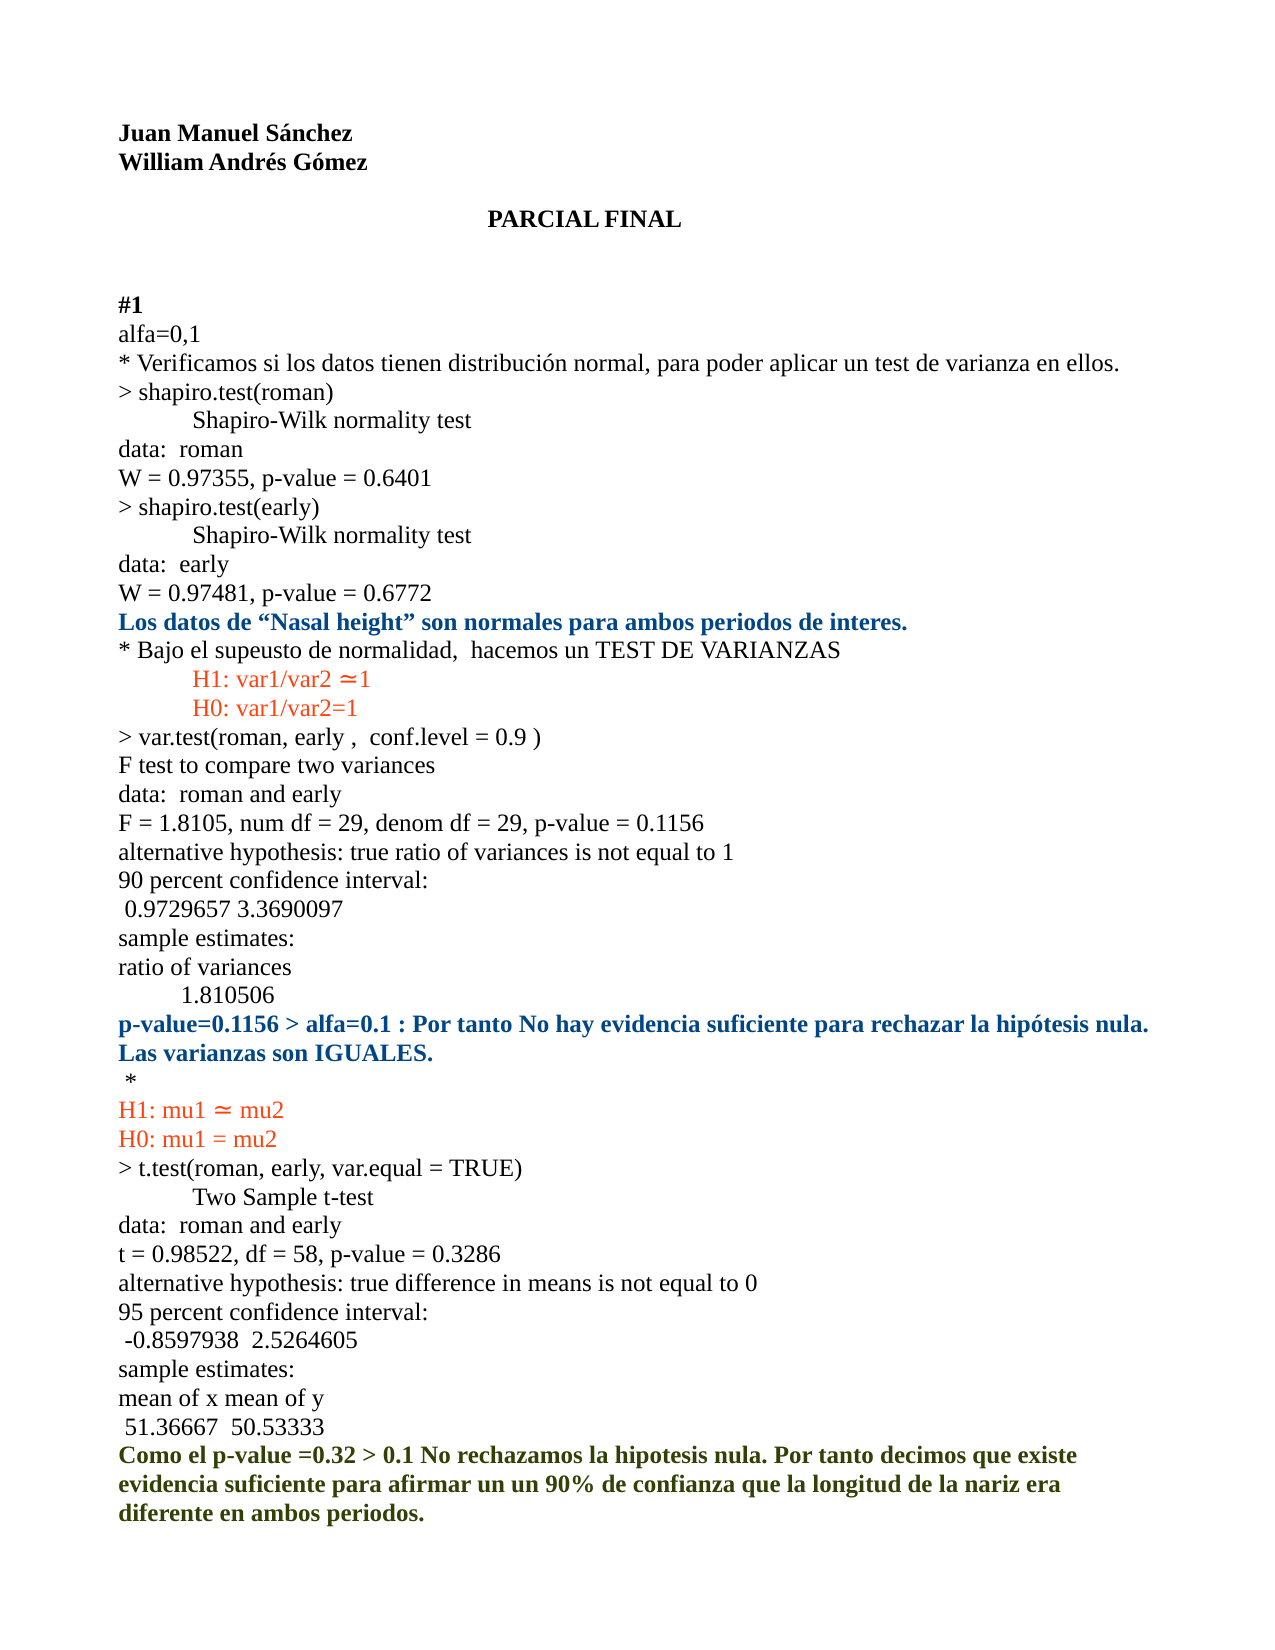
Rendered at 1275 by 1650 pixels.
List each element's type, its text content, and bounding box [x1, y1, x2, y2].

text #1 [118, 291, 1157, 319]
text sample estimates: [118, 1354, 1157, 1383]
text Los datos de “Nasal height” son normales para ambos periodos de interes. [118, 607, 1157, 636]
text > var.test(roman, early , conf.level = 0.9 ) [118, 722, 1157, 751]
text W = 0.97355, p-value = 0.6401 [118, 463, 1157, 492]
text F test to compare two variances [118, 751, 1157, 779]
text H1: mu1 ≃ mu2 [118, 1096, 1157, 1124]
text PARCIAL FINAL [118, 204, 1157, 233]
text data: roman and early [118, 1211, 1157, 1239]
text p-value=0.1156 > alfa=0.1 : Por tanto No hay evidencia suficiente para rechazar la hipótesis nula. Las varianzas son IGUALES. [118, 1009, 1157, 1067]
text William Andrés Gómez [118, 147, 1157, 176]
text data: roman and early [118, 779, 1157, 808]
text * [118, 1067, 1157, 1096]
text 0.9729657 3.3690097 [118, 894, 1157, 923]
text ratio of variances [118, 952, 1157, 981]
text > shapiro.test(roman) [118, 377, 1157, 406]
text Shapiro-Wilk normality test [118, 406, 1157, 434]
text Juan Manuel Sánchez [118, 118, 1157, 147]
text 95 percent confidence interval: [118, 1297, 1157, 1326]
text * Verificamos si los datos tienen distribución normal, para poder aplicar un test de varianza en ellos. [118, 348, 1157, 377]
text Two Sample t-test [118, 1182, 1157, 1211]
text H0: mu1 = mu2 [118, 1124, 1157, 1153]
text mean of x mean of y [118, 1383, 1157, 1412]
text * Bajo el supeusto de normalidad, hacemos un TEST DE VARIANZAS [118, 636, 1157, 664]
text data: early [118, 549, 1157, 578]
text > t.test(roman, early, var.equal = TRUE) [118, 1153, 1157, 1182]
text alternative hypothesis: true difference in means is not equal to 0 [118, 1268, 1157, 1297]
text W = 0.97481, p-value = 0.6772 [118, 578, 1157, 607]
text F = 1.8105, num df = 29, denom df = 29, p-value = 0.1156 [118, 808, 1157, 837]
text data: roman [118, 434, 1157, 463]
text alternative hypothesis: true ratio of variances is not equal to 1 [118, 837, 1157, 866]
text Shapiro-Wilk normality test [118, 521, 1157, 549]
text 51.36667 50.53333 [118, 1412, 1157, 1441]
text sample estimates: [118, 923, 1157, 952]
text 90 percent confidence interval: [118, 866, 1157, 894]
text H1: var1/var2 ≃1 [118, 664, 1157, 693]
text > shapiro.test(early) [118, 492, 1157, 521]
text t = 0.98522, df = 58, p-value = 0.3286 [118, 1239, 1157, 1268]
text 1.810506 [118, 981, 1157, 1009]
text -0.8597938 2.5264605 [118, 1326, 1157, 1354]
text Como el p-value =0.32 > 0.1 No rechazamos la hipotesis nula. Por tanto decimos que existe evidencia suficiente para afirmar un un 90% de confianza que la longitud de la nariz era diferente en ambos periodos. [118, 1441, 1157, 1527]
text alfa=0,1 [118, 319, 1157, 348]
text H0: var1/var2=1 [118, 693, 1157, 722]
